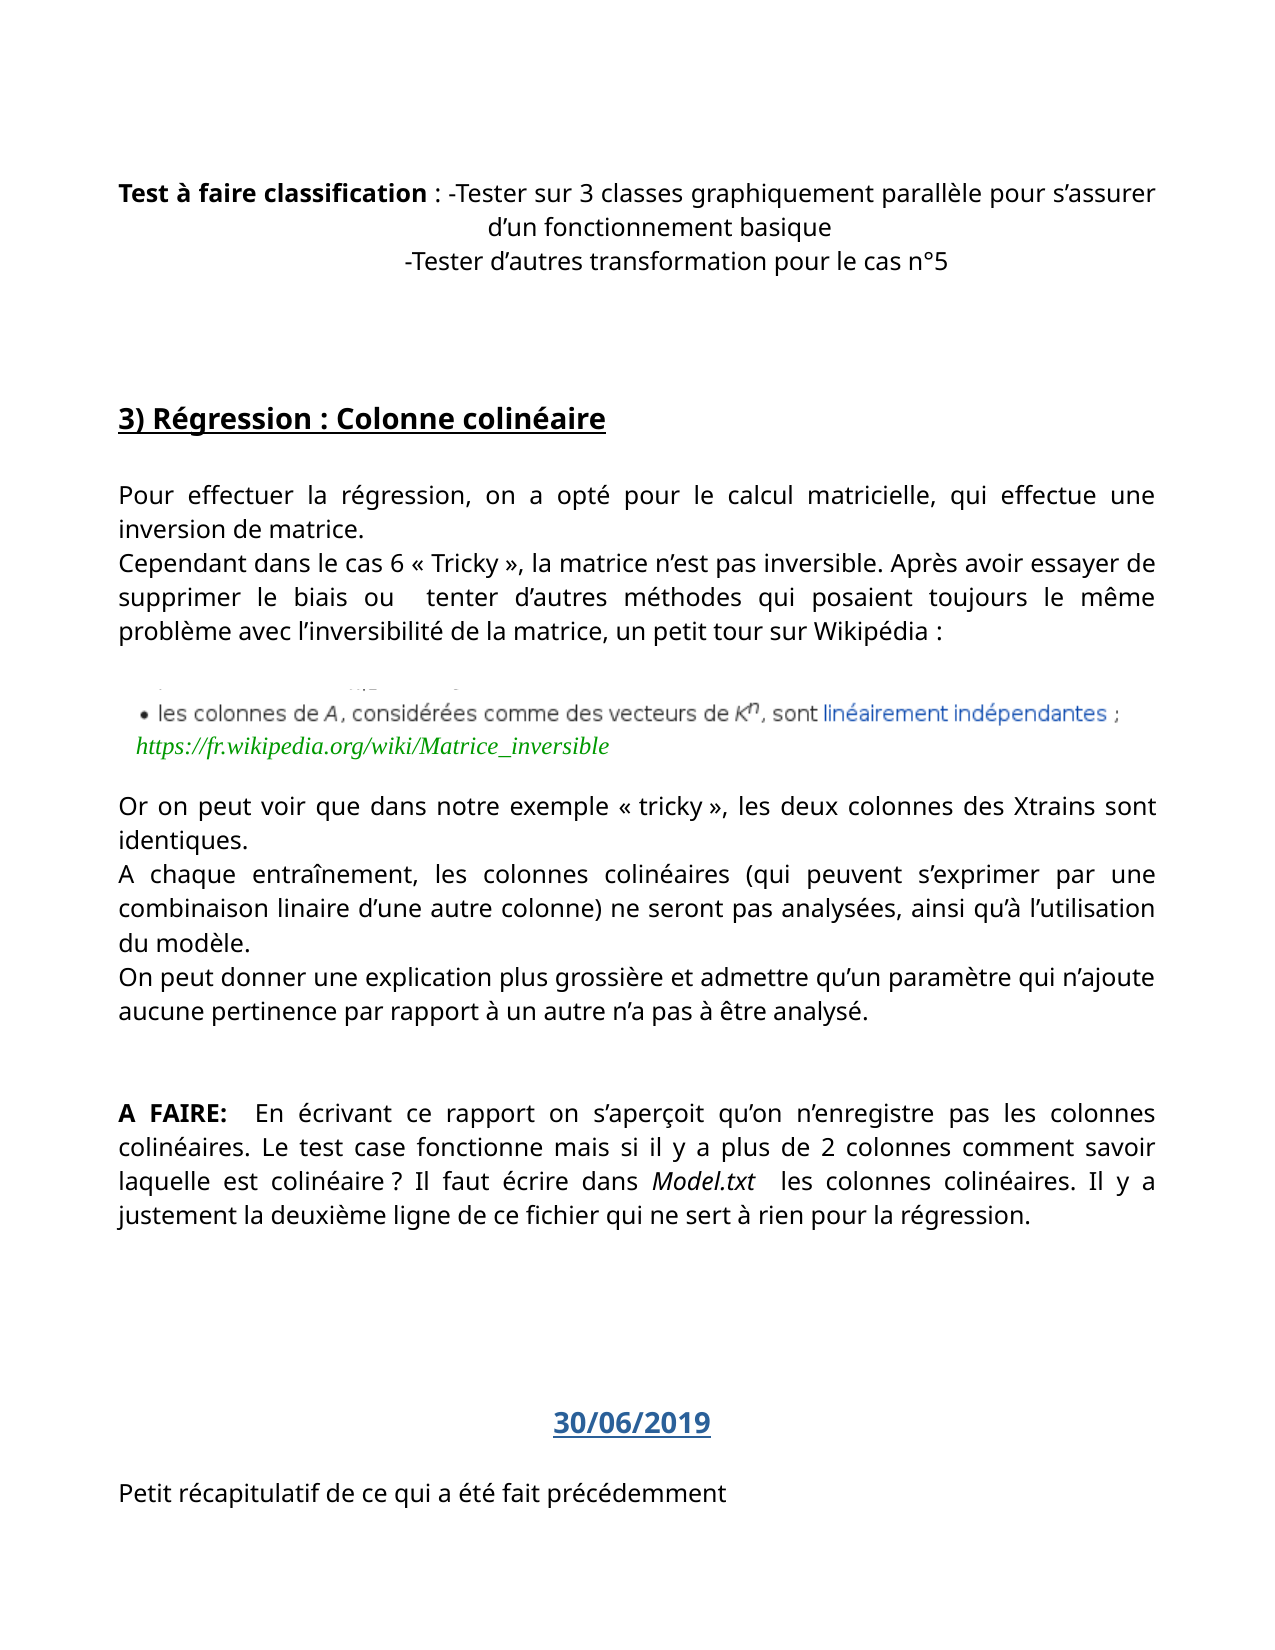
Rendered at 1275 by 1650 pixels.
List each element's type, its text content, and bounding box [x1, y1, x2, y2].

text -Tester d’autres transformation pour le cas n°5 [118, 244, 1157, 278]
text Test à faire classification : -Tester sur 3 classes graphiquement parallèle pour s’assurer d’un fonctionnement basique [118, 176, 1157, 244]
text Or on peut voir que dans notre exemple « tricky », les deux colonnes des Xtrains sont identiques. [118, 789, 1157, 857]
text A chaque entraînement, les colonnes colinéaires (qui peuvent s’exprimer par une combinaison linaire d’une autre colonne) ne seront pas analysées, ainsi qu’à l’utilisation du modèle. [118, 857, 1157, 959]
text 30/06/2019 [118, 1402, 1157, 1442]
text On peut donner une explication plus grossière et admettre qu’un paramètre qui n’ajoute aucune pertinence par rapport à un autre n’a pas à être analysé. [118, 959, 1157, 1027]
text A FAIRE: En écrivant ce rapport on s’aperçoit qu’on n’enregistre pas les colonnes colinéaires. Le test case fonctionne mais si il y a plus de 2 colonnes comment savoir laquelle est colinéaire ? Il faut écrire dans Model.txt les colonnes colinéaires. Il y a justement la deuxième ligne de ce fichier qui ne sert à rien pour la régression. [118, 1096, 1157, 1232]
text Petit récapitulatif de ce qui a été fait précédemment [118, 1476, 1157, 1510]
text 3) Régression : Colonne colinéaire [118, 398, 1157, 438]
text https://fr.wikipedia.org/wiki/Matrice_inversible [136, 732, 1139, 760]
picture [135, 689, 1140, 732]
text Pour effectuer la régression, on a opté pour le calcul matricielle, qui effectue une inversion de matrice. [118, 477, 1157, 546]
text Cependant dans le cas 6 « Tricky », la matrice n’est pas inversible. Après avoir essayer de supprimer le biais ou tenter d’autres méthodes qui posaient toujours le même problème avec l’inversibilité de la matrice, un petit tour sur Wikipédia : [118, 546, 1157, 648]
